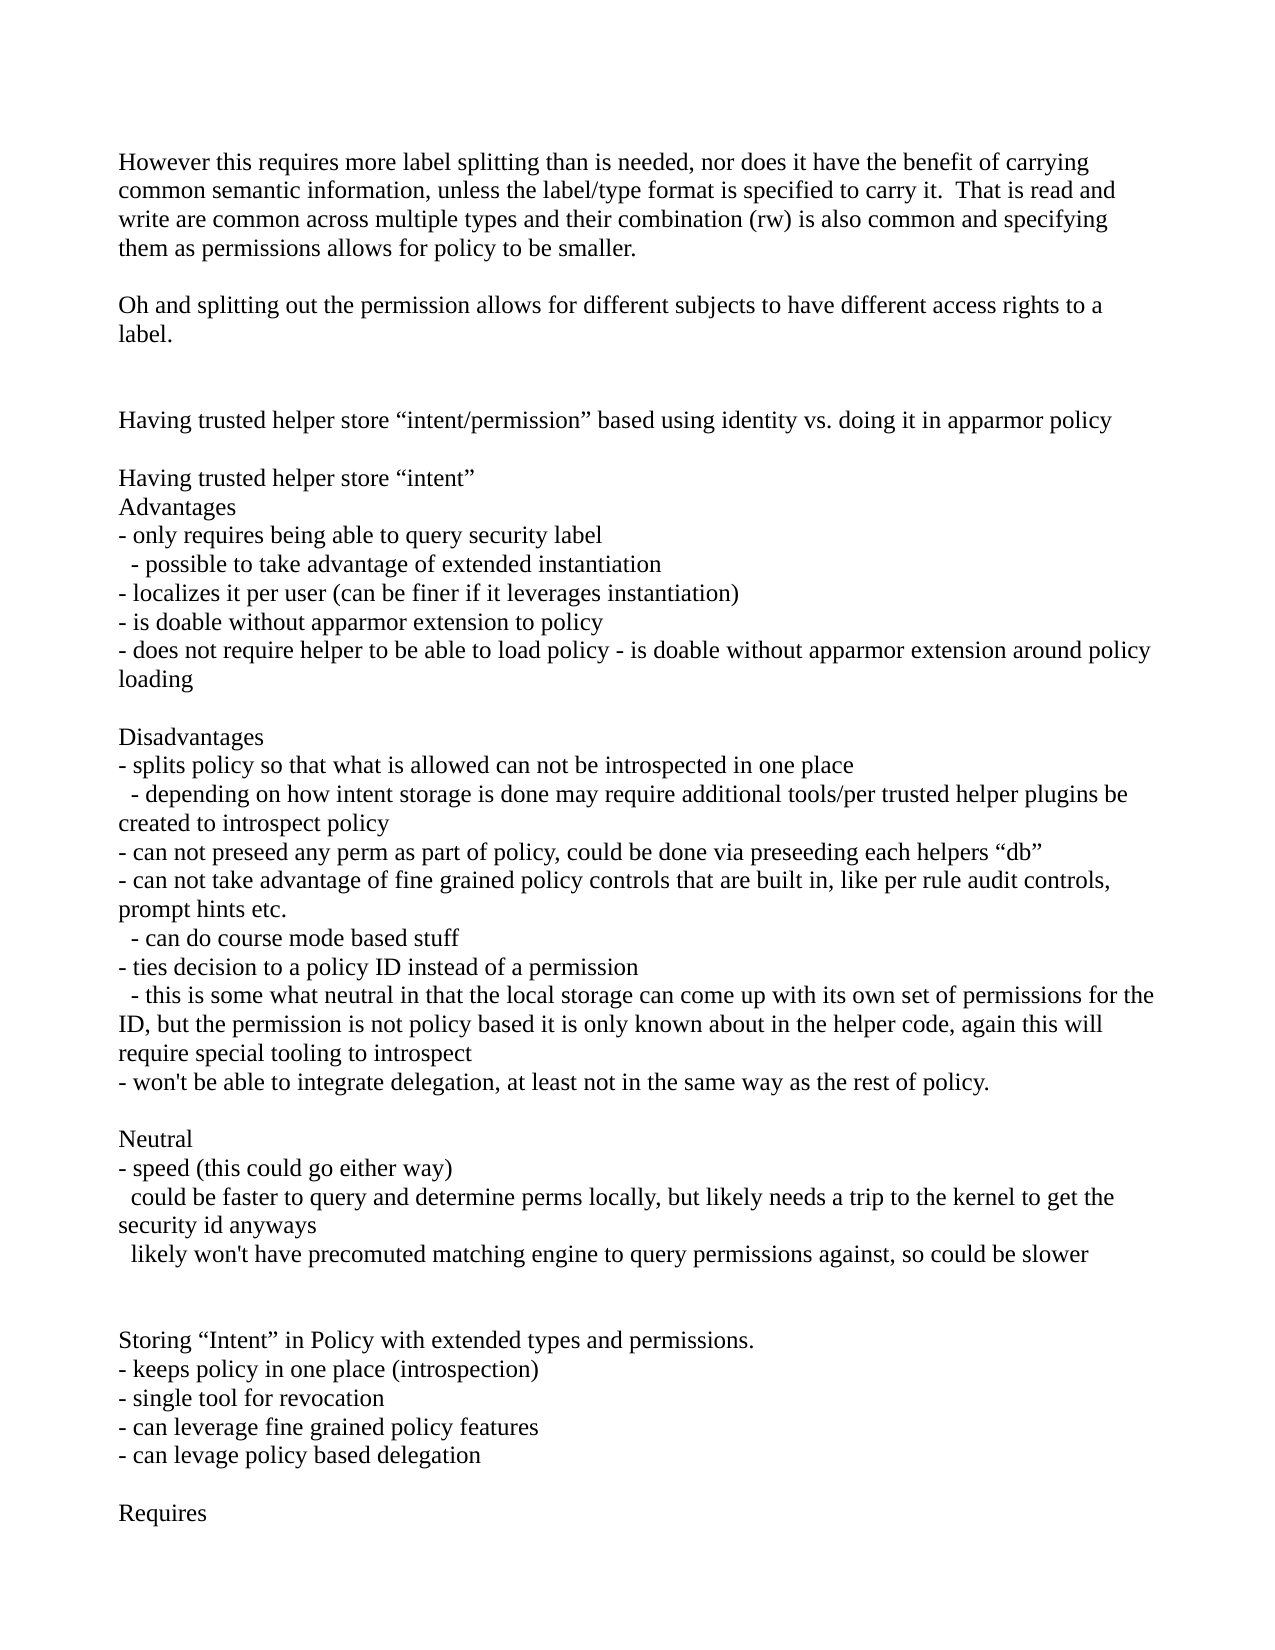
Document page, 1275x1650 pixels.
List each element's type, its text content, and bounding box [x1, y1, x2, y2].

text Advantages [118, 492, 1157, 521]
text - can not preseed any perm as part of policy, could be done via preseeding each helpers “db” [118, 837, 1157, 866]
text Oh and splitting out the permission allows for different subjects to have different access rights to a label. [118, 291, 1157, 348]
text - won't be able to integrate delegation, at least not in the same way as the rest of policy. [118, 1067, 1157, 1096]
text Neutral [118, 1124, 1157, 1153]
text Having trusted helper store “intent/permission” based using identity vs. doing it in apparmor policy [118, 406, 1157, 434]
text - possible to take advantage of extended instantiation [118, 549, 1157, 578]
text Having trusted helper store “intent” [118, 463, 1157, 492]
text - only requires being able to query security label [118, 521, 1157, 549]
text Requires [118, 1498, 1157, 1527]
text - does not require helper to be able to load policy - is doable without apparmor extension around policy loading [118, 636, 1157, 693]
text - speed (this could go either way) [118, 1153, 1157, 1182]
text Storing “Intent” in Policy with extended types and permissions. [118, 1326, 1157, 1354]
text - is doable without apparmor extension to policy [118, 607, 1157, 636]
text - localizes it per user (can be finer if it leverages instantiation) [118, 578, 1157, 607]
text likely won't have precomuted matching engine to query permissions against, so could be slower [118, 1239, 1157, 1268]
text Disadvantages [118, 722, 1157, 751]
text - can not take advantage of fine grained policy controls that are built in, like per rule audit controls, prompt hints etc. [118, 866, 1157, 923]
text - splits policy so that what is allowed can not be introspected in one place [118, 751, 1157, 779]
text However this requires more label splitting than is needed, nor does it have the benefit of carrying common semantic information, unless the label/type format is specified to carry it. That is read and write are common across multiple types and their combination (rw) is also common and specifying them as permissions allows for policy to be smaller. [118, 147, 1157, 262]
text could be faster to query and determine perms locally, but likely needs a trip to the kernel to get the security id anyways [118, 1182, 1157, 1239]
text - single tool for revocation [118, 1383, 1157, 1412]
text - can leverage fine grained policy features [118, 1412, 1157, 1441]
text - can do course mode based stuff [118, 923, 1157, 952]
text - keeps policy in one place (introspection) [118, 1354, 1157, 1383]
text - this is some what neutral in that the local storage can come up with its own set of permissions for the ID, but the permission is not policy based it is only known about in the helper code, again this will require special tooling to introspect [118, 981, 1157, 1067]
text - ties decision to a policy ID instead of a permission [118, 952, 1157, 981]
text - depending on how intent storage is done may require additional tools/per trusted helper plugins be created to introspect policy [118, 779, 1157, 837]
text - can levage policy based delegation [118, 1441, 1157, 1469]
